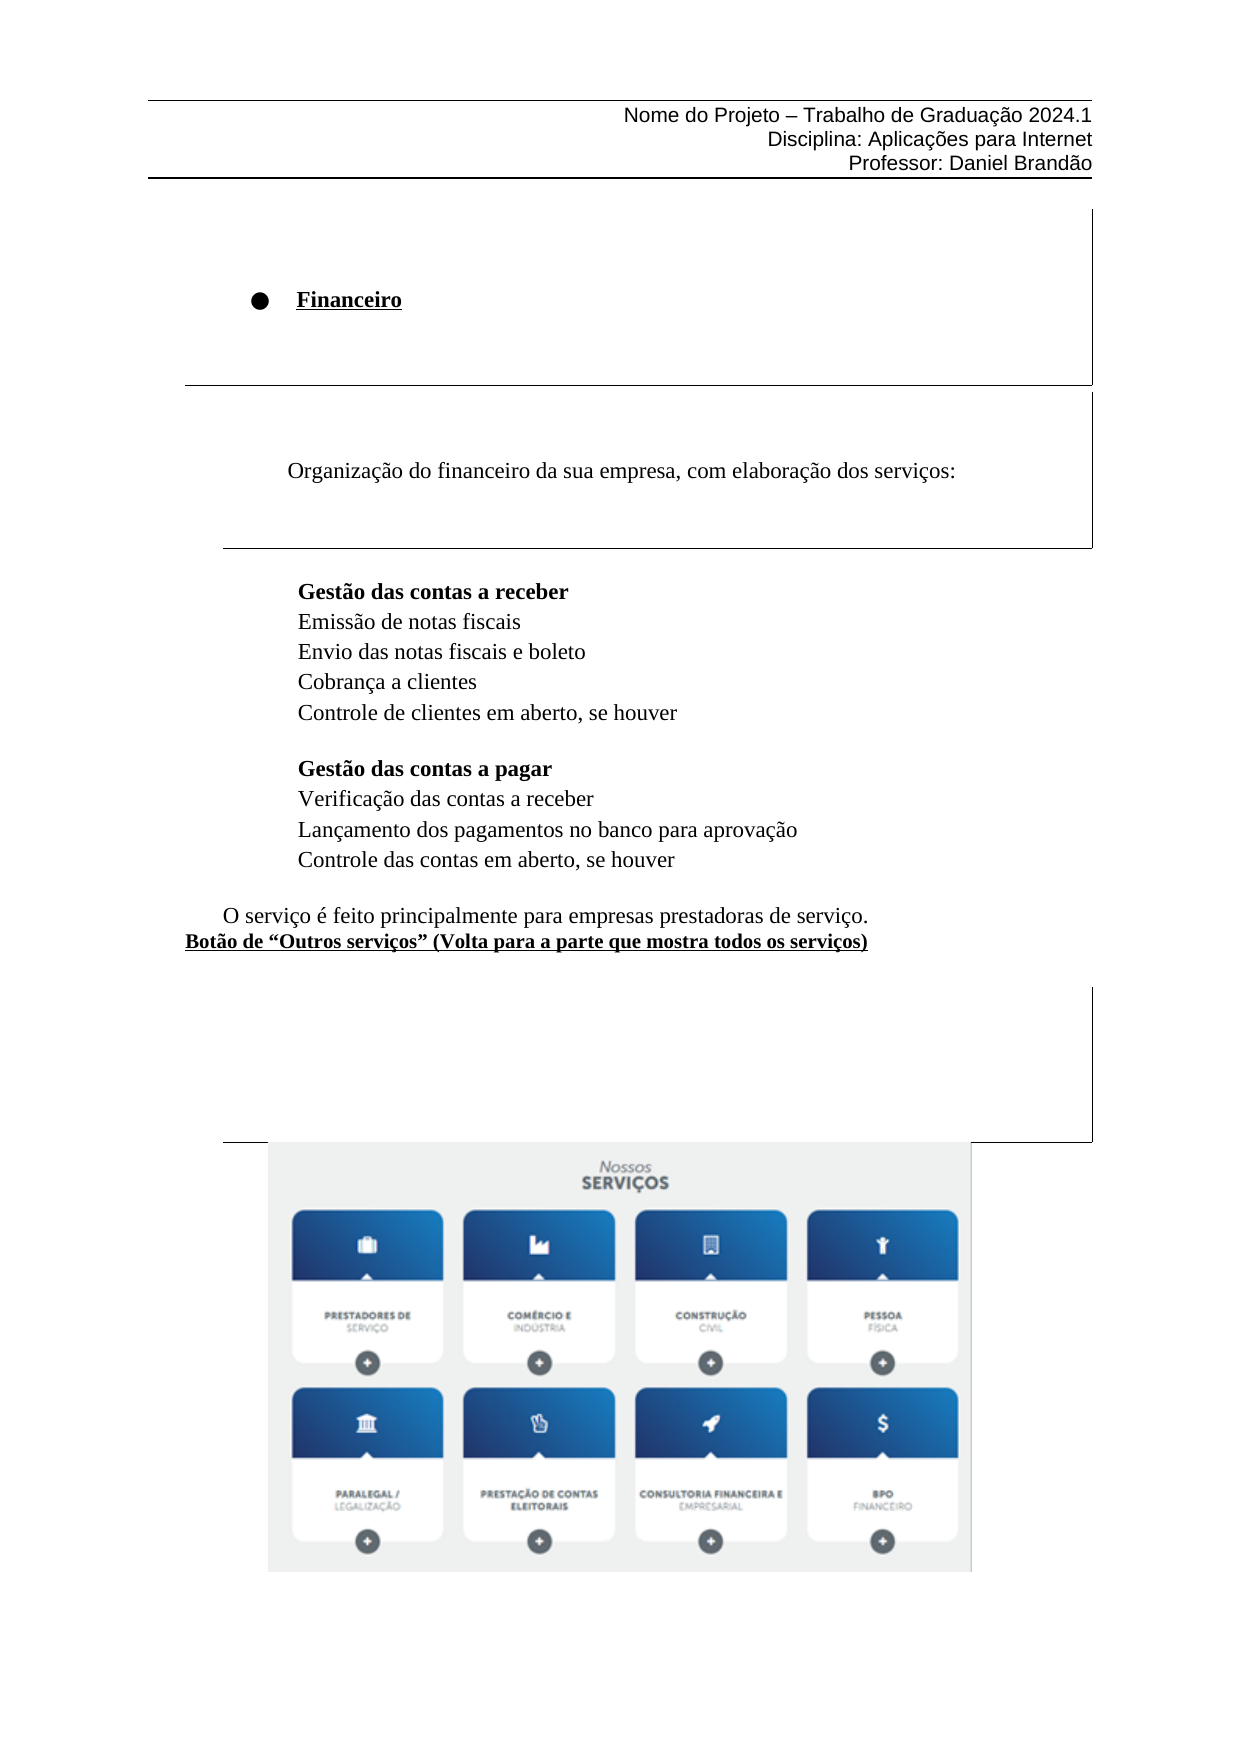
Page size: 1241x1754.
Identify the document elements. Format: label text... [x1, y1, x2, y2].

list Emissão de notas fiscais [298, 608, 1092, 634]
list Botão de “Outros serviços” (Volta para a parte que mostra todos os serviços) [185, 929, 1092, 953]
list Financeiro [185, 209, 1092, 385]
text Organização do financeiro da sua empresa, com elaboração dos serviços: [223, 392, 1092, 548]
list Cobrança a clientes [298, 668, 1092, 695]
list Lançamento dos pagamentos no banco para aprovação [298, 816, 1092, 842]
list Controle de clientes em aberto, se houver [298, 699, 1092, 725]
text O serviço é feito principalmente para empresas prestadoras de serviço. [223, 902, 1092, 929]
list Controle das contas em aberto, se houver [298, 846, 1092, 872]
list Envio das notas fiscais e boleto [298, 638, 1092, 664]
list Verificação das contas a receber [298, 785, 1092, 812]
list Gestão das contas a pagar [298, 755, 1092, 782]
list Gestão das contas a receber [298, 578, 1092, 604]
